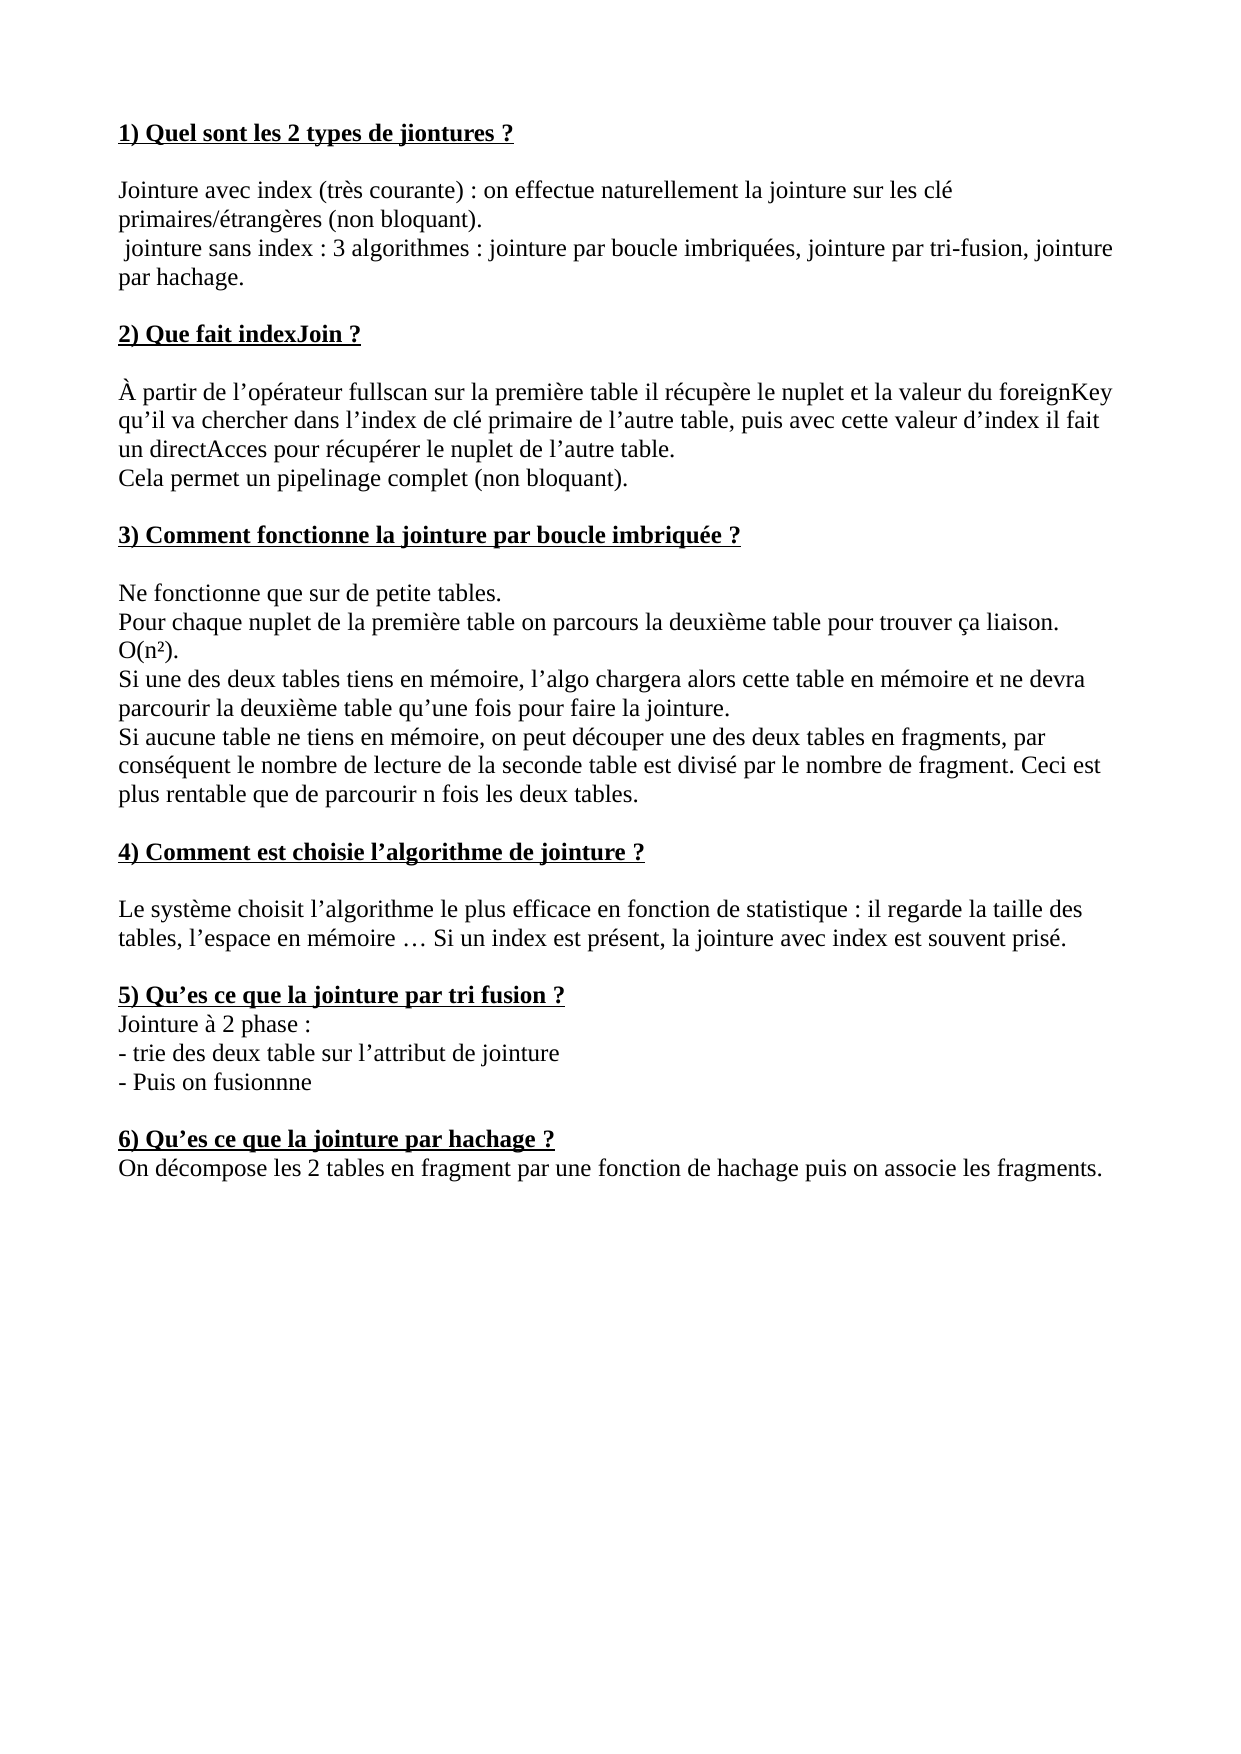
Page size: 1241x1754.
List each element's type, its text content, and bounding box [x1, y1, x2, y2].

text 4) Comment est choisie l’algorithme de jointure ? [118, 837, 1122, 866]
text Ne fonctionne que sur de petite tables. [118, 578, 1122, 607]
text Jointure à 2 phase : [118, 1009, 1122, 1038]
text Jointure avec index (très courante) : on effectue naturellement la jointure sur les clé primaires/étrangères (non bloquant). [118, 176, 1122, 233]
text 3) Comment fonctionne la jointure par boucle imbriquée ? [118, 521, 1122, 549]
text 6) Qu’es ce que la jointure par hachage ? [118, 1124, 1122, 1153]
text 5) Qu’es ce que la jointure par tri fusion ? [118, 981, 1122, 1009]
text Pour chaque nuplet de la première table on parcours la deuxième table pour trouver ça liaison. O(n²). [118, 607, 1122, 664]
text jointure sans index : 3 algorithmes : jointure par boucle imbriquées, jointure par tri-fusion, jointure par hachage. [118, 233, 1122, 291]
text Cela permet un pipelinage complet (non bloquant). [118, 463, 1122, 492]
text - trie des deux table sur l’attribut de jointure [118, 1038, 1122, 1067]
text Si une des deux tables tiens en mémoire, l’algo chargera alors cette table en mémoire et ne devra parcourir la deuxième table qu’une fois pour faire la jointure. [118, 664, 1122, 722]
text 1) Quel sont les 2 types de jiontures ? [118, 118, 1122, 147]
text Si aucune table ne tiens en mémoire, on peut découper une des deux tables en fragments, par conséquent le nombre de lecture de la seconde table est divisé par le nombre de fragment. Ceci est plus rentable que de parcourir n fois les deux tables. [118, 722, 1122, 808]
text - Puis on fusionnne [118, 1067, 1122, 1096]
text On décompose les 2 tables en fragment par une fonction de hachage puis on associe les fragments. [118, 1153, 1122, 1182]
text Le système choisit l’algorithme le plus efficace en fonction de statistique : il regarde la taille des tables, l’espace en mémoire … Si un index est présent, la jointure avec index est souvent prisé. [118, 894, 1122, 952]
text 2) Que fait indexJoin ? [118, 319, 1122, 348]
text À partir de l’opérateur fullscan sur la première table il récupère le nuplet et la valeur du foreignKey qu’il va chercher dans l’index de clé primaire de l’autre table, puis avec cette valeur d’index il fait un directAcces pour récupérer le nuplet de l’autre table. [118, 377, 1122, 463]
